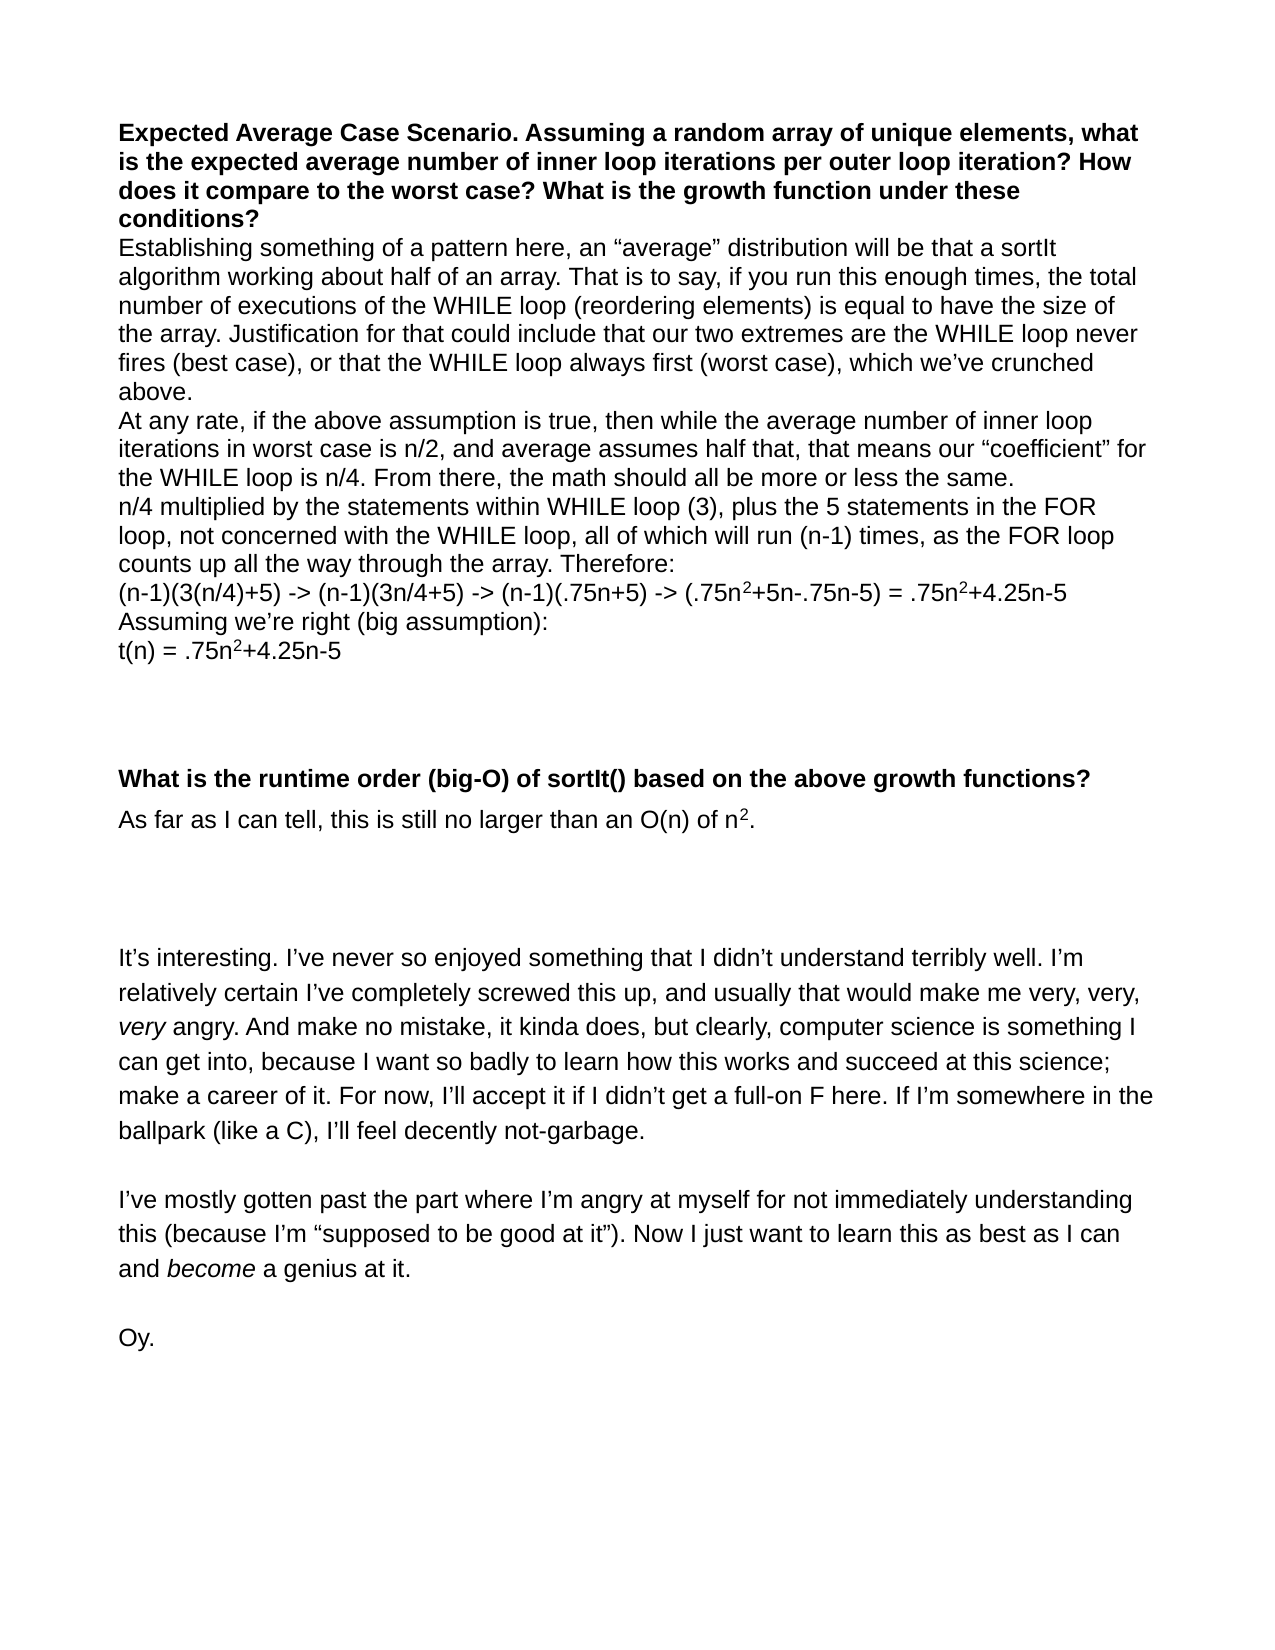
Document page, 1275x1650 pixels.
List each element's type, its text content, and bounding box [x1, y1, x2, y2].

subtitle Expected Average Case Scenario. Assuming a random array of unique elements, what is the expected average number of inner loop iterations per outer loop iteration? How does it compare to the worst case? What is the growth function under these conditions? Establishing something of a pattern here, an “average” distribution will be that a sortIt algorithm working about half of an array. That is to say, if you run this enough times, the total number of executions of the WHILE loop (reordering elements) is equal to have the size of the array. Justification for that could include that our two extremes are the WHILE loop never fires (best case), or that the WHILE loop always first (worst case), which we’ve crunched above. At any rate, if the above assumption is true, then while the average number of inner loop iterations in worst case is n/2, and average assumes half that, that means our “coefficient” for the WHILE loop is n/4. From there, the math should all be more or less the same. n/4 multiplied by the statements within WHILE loop (3), plus the 5 statements in the FOR loop, not concerned with the WHILE loop, all of which will run (n-1) times, as the FOR loop counts up all the way through the array. Therefore: (n-1)(3(n/4)+5) -> (n-1)(3n/4+5) -> (n-1)(.75n+5) -> (.75n2+5n-.75n-5) = .75n2+4.25n-5 Assuming we’re right (big assumption): t(n) = .75n2+4.25n-5 [118, 118, 1157, 727]
subtitle What is the runtime order (big-O) of sortIt() based on the above growth functions? [118, 764, 1157, 793]
text As far as I can tell, this is still no larger than an O(n) of n2. It’s interesting. I’ve never so enjoyed something that I didn’t understand terribly well. I’m relatively certain I’ve completely screwed this up, and usually that would make me very, very, very angry. And make no mistake, it kinda does, but clearly, computer science is something I can get into, because I want so badly to learn how this works and succeed at this science; make a career of it. For now, I’ll accept it if I didn’t get a full-on F here. If I’m somewhere in the ballpark (like a C), I’ll feel decently not-garbage. I’ve mostly gotten past the part where I’m angry at myself for not immediately understanding this (because I’m “supposed to be good at it”). Now I just want to learn this as best as I can and become a genius at it. Oy. [118, 805, 1157, 1351]
